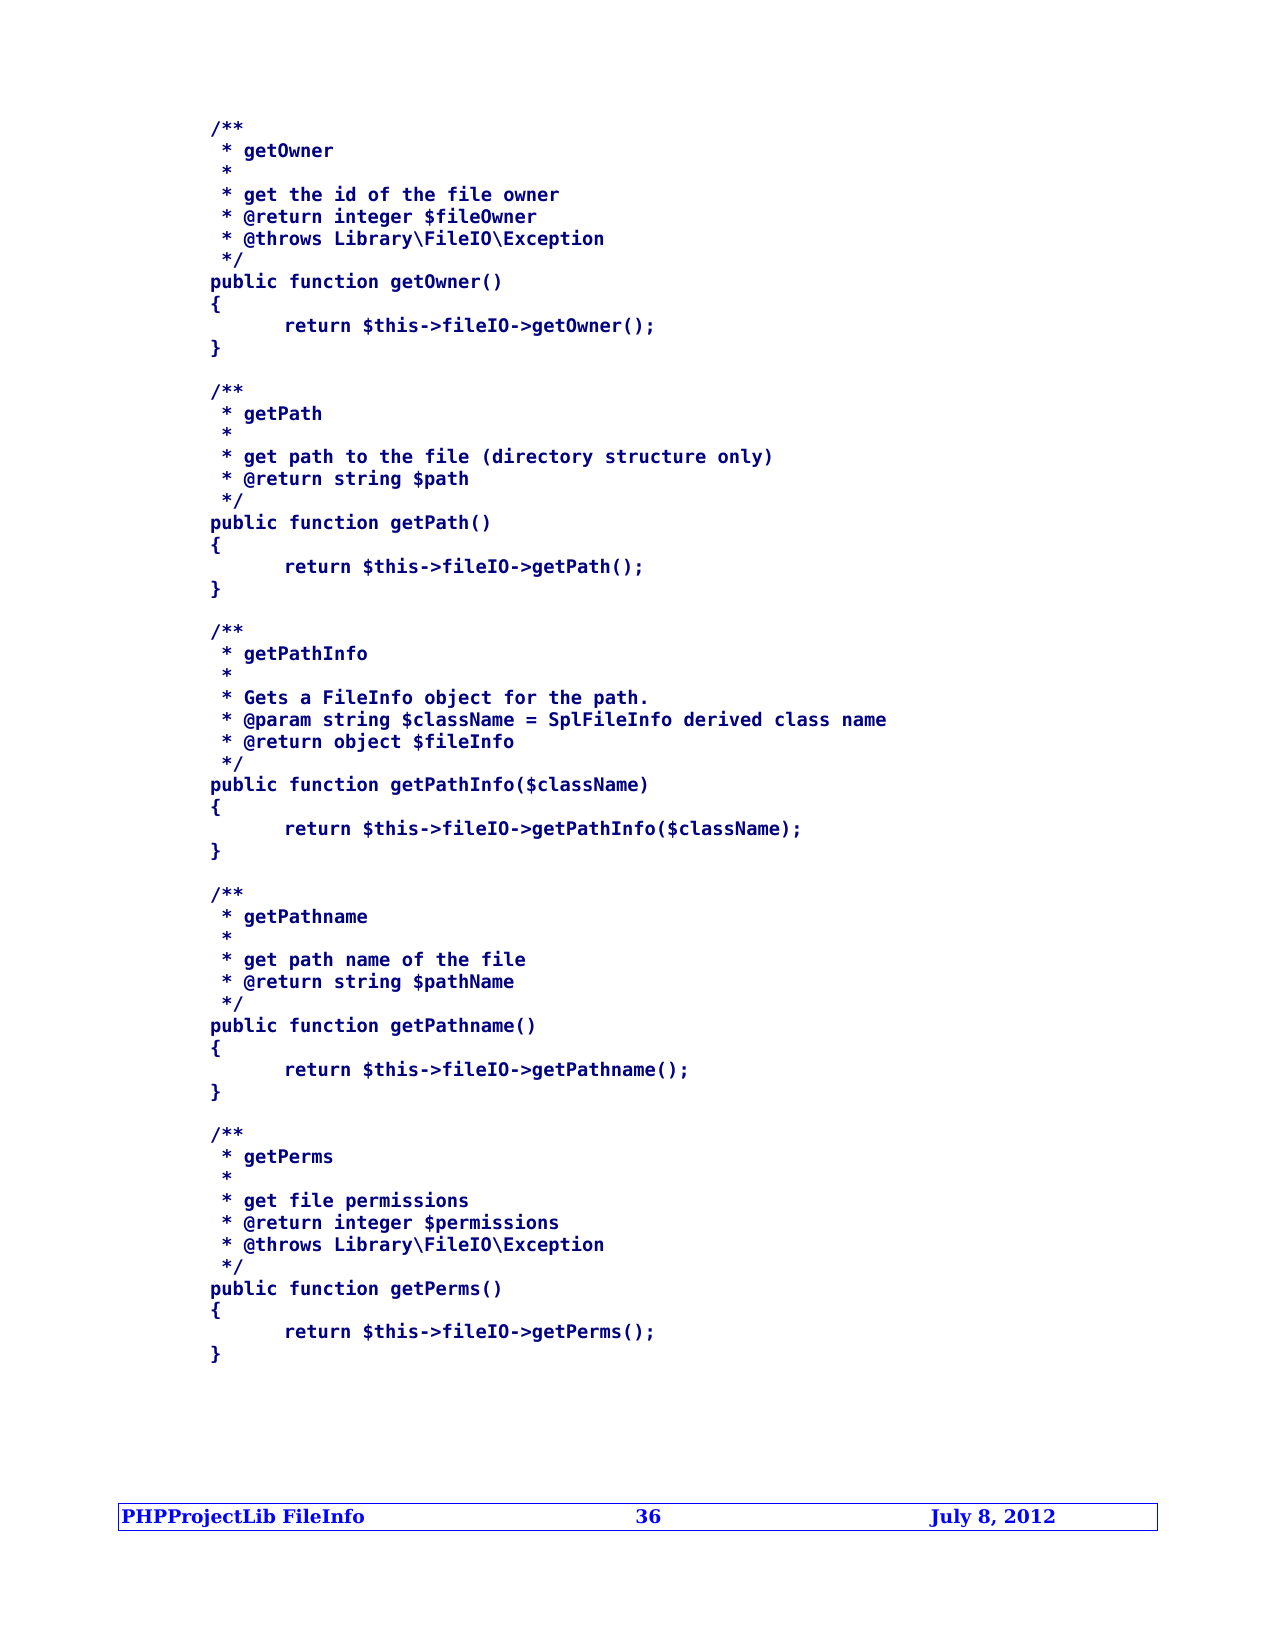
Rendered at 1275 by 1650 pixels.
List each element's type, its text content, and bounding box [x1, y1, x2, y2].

list { [136, 293, 1157, 315]
list public function getPerms() [136, 1277, 1157, 1299]
list return $this->fileIO->getPerms(); [136, 1321, 1157, 1343]
list return $this->fileIO->getPathInfo($className); [136, 818, 1157, 840]
list * @return integer $permissions [136, 1212, 1157, 1234]
list } [136, 1081, 1157, 1102]
list * getPathname [136, 906, 1157, 927]
list * get path to the file (directory structure only) [136, 446, 1157, 468]
list */ [136, 993, 1157, 1015]
list * @return integer $fileOwner [136, 206, 1157, 227]
list * getPathInfo [136, 643, 1157, 665]
list } [136, 577, 1157, 599]
list } [136, 840, 1157, 862]
list * getPerms [136, 1146, 1157, 1168]
list * @throws Library\FileIO\Exception [136, 1234, 1157, 1256]
list /** [136, 621, 1157, 643]
list return $this->fileIO->getOwner(); [136, 315, 1157, 337]
list * get file permissions [136, 1190, 1157, 1212]
list } [136, 1343, 1157, 1365]
list * [136, 424, 1157, 446]
list return $this->fileIO->getPathname(); [136, 1059, 1157, 1081]
list * get the id of the file owner [136, 184, 1157, 206]
list /** [136, 381, 1157, 402]
list * get path name of the file [136, 949, 1157, 971]
list public function getPathInfo($className) [136, 774, 1157, 796]
list return $this->fileIO->getPath(); [136, 556, 1157, 577]
list /** [136, 884, 1157, 906]
list * @param string $className = SplFileInfo derived class name [136, 709, 1157, 731]
list * [136, 665, 1157, 687]
list * [136, 1168, 1157, 1190]
list * @return object $fileInfo [136, 731, 1157, 752]
list */ [136, 752, 1157, 774]
list * [136, 162, 1157, 184]
list public function getPathname() [136, 1015, 1157, 1037]
list { [136, 1299, 1157, 1321]
list public function getOwner() [136, 271, 1157, 293]
list * @return string $path [136, 468, 1157, 490]
list * @return string $pathName [136, 971, 1157, 993]
list * Gets a FileInfo object for the path. [136, 687, 1157, 709]
list */ [136, 1256, 1157, 1277]
list * getPath [136, 402, 1157, 424]
list public function getPath() [136, 512, 1157, 534]
list /** [136, 1124, 1157, 1146]
list /** [136, 118, 1157, 140]
list * @throws Library\FileIO\Exception [136, 227, 1157, 249]
list { [136, 534, 1157, 556]
list { [136, 1037, 1157, 1059]
list * getOwner [136, 140, 1157, 162]
list } [136, 337, 1157, 359]
list * [136, 927, 1157, 949]
list */ [136, 249, 1157, 271]
list { [136, 796, 1157, 818]
list */ [136, 490, 1157, 512]
